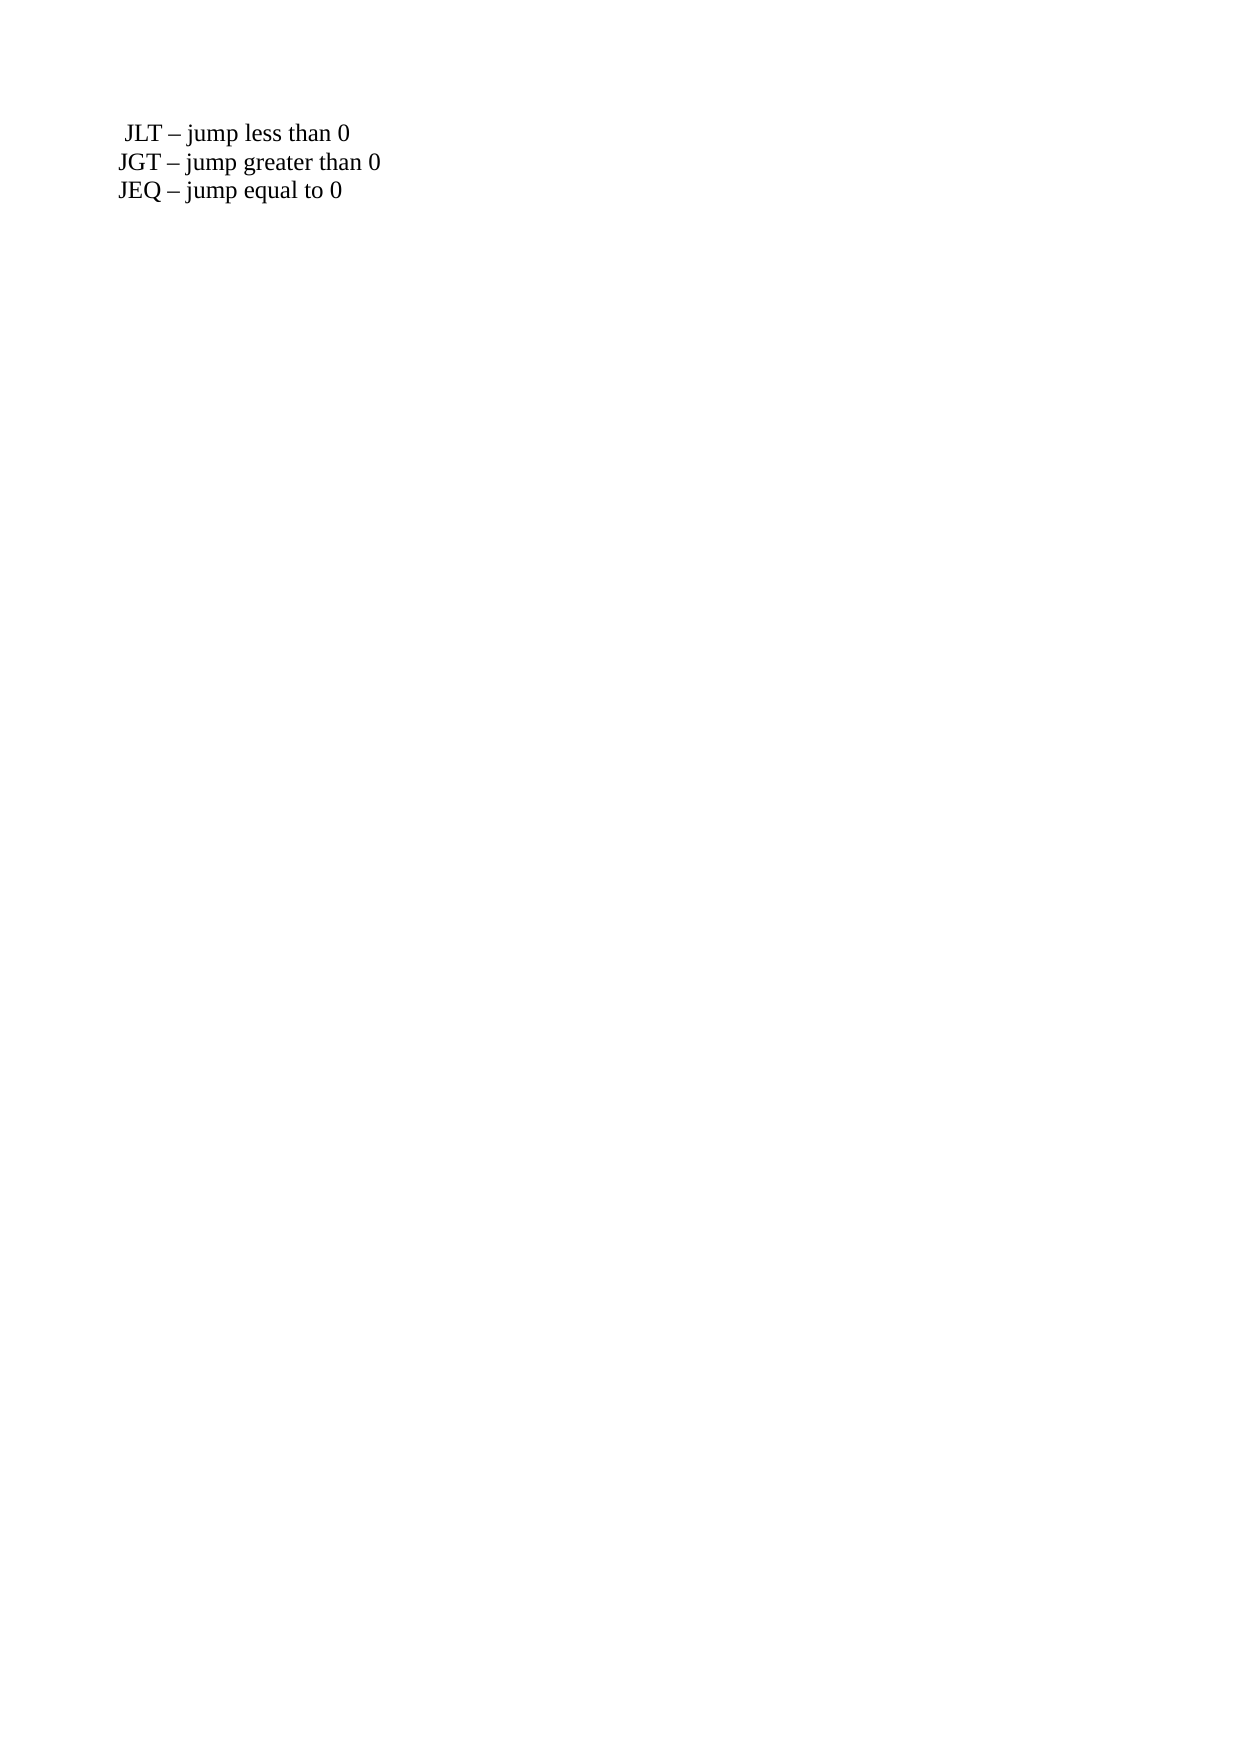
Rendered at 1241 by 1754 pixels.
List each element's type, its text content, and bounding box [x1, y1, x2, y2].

text JLT – jump less than 0 JGT – jump greater than 0 JEQ – jump equal to 0 [118, 118, 1122, 204]
